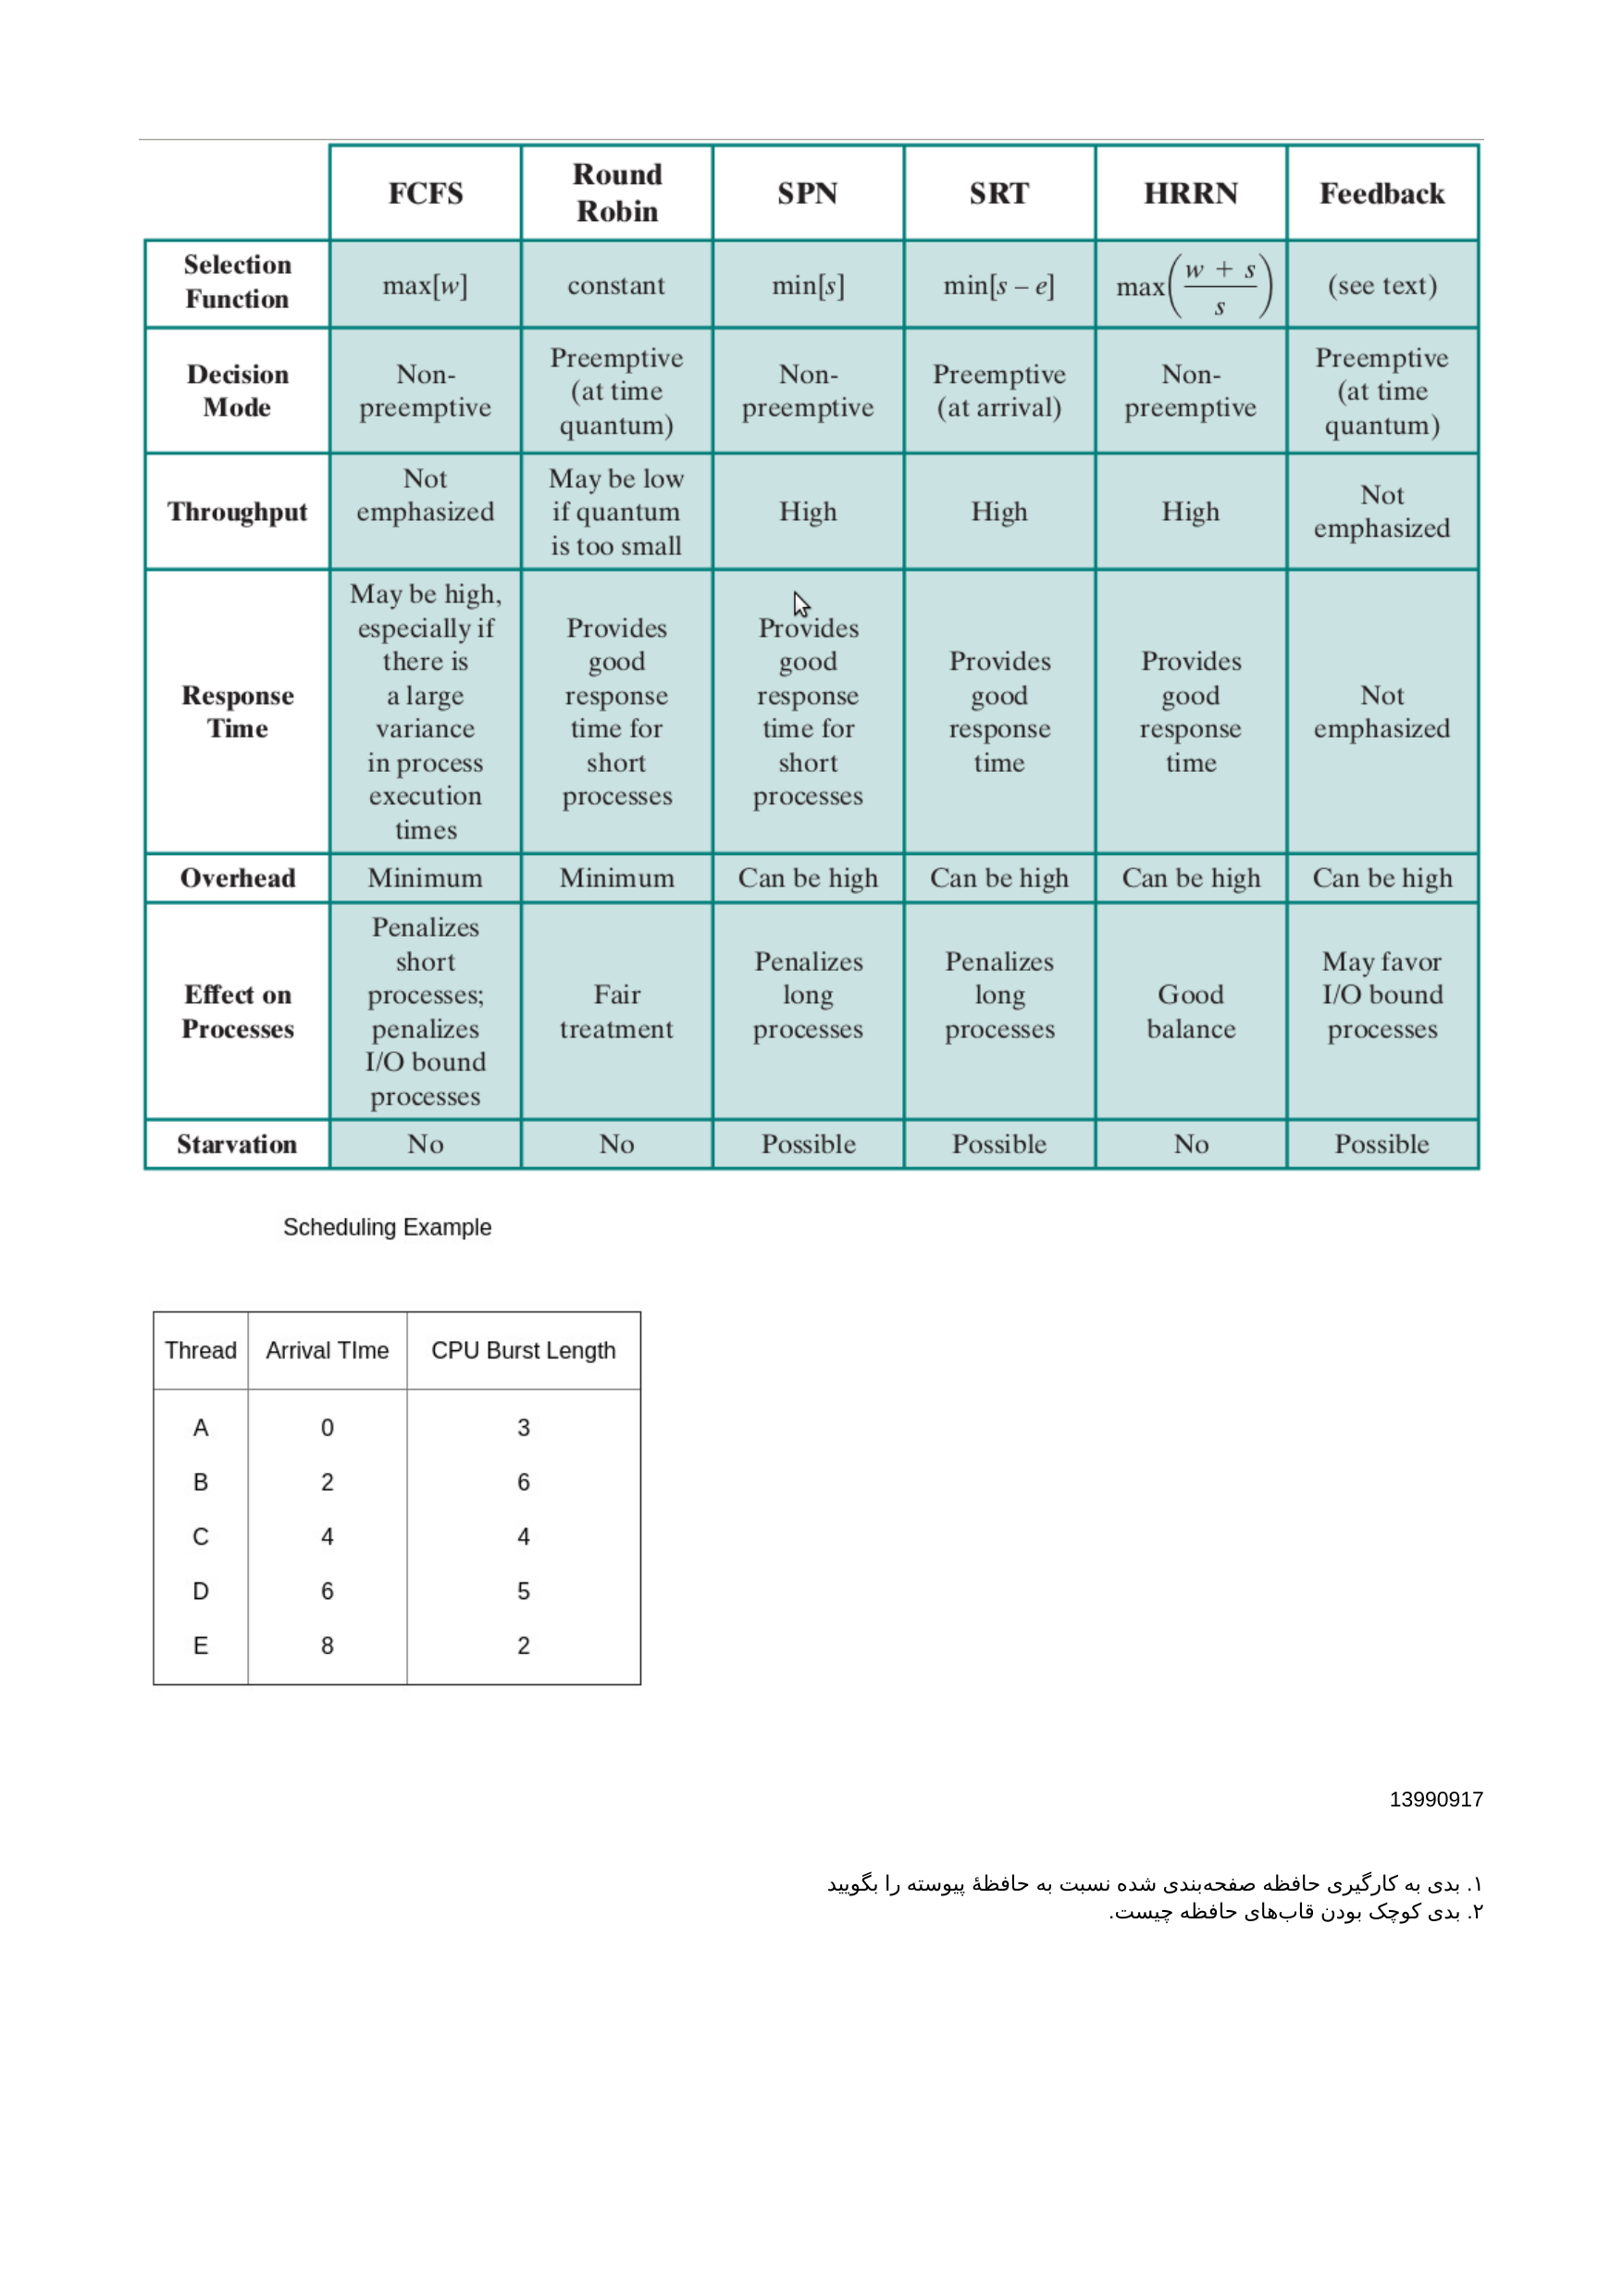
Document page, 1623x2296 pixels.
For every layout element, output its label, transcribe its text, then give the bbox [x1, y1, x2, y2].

picture [139, 139, 1484, 1173]
text ۱. بدی به کارگیری حافظه صفحه‌بندی شده نسبت به حافظهٔ پیوسته را بگویید [139, 1871, 1484, 1895]
picture [139, 1175, 656, 1700]
text ۲. بدی کوچک بودن قاب‌های حافظه چیست. [139, 1899, 1484, 1923]
text 13990917 [139, 1787, 1484, 1811]
